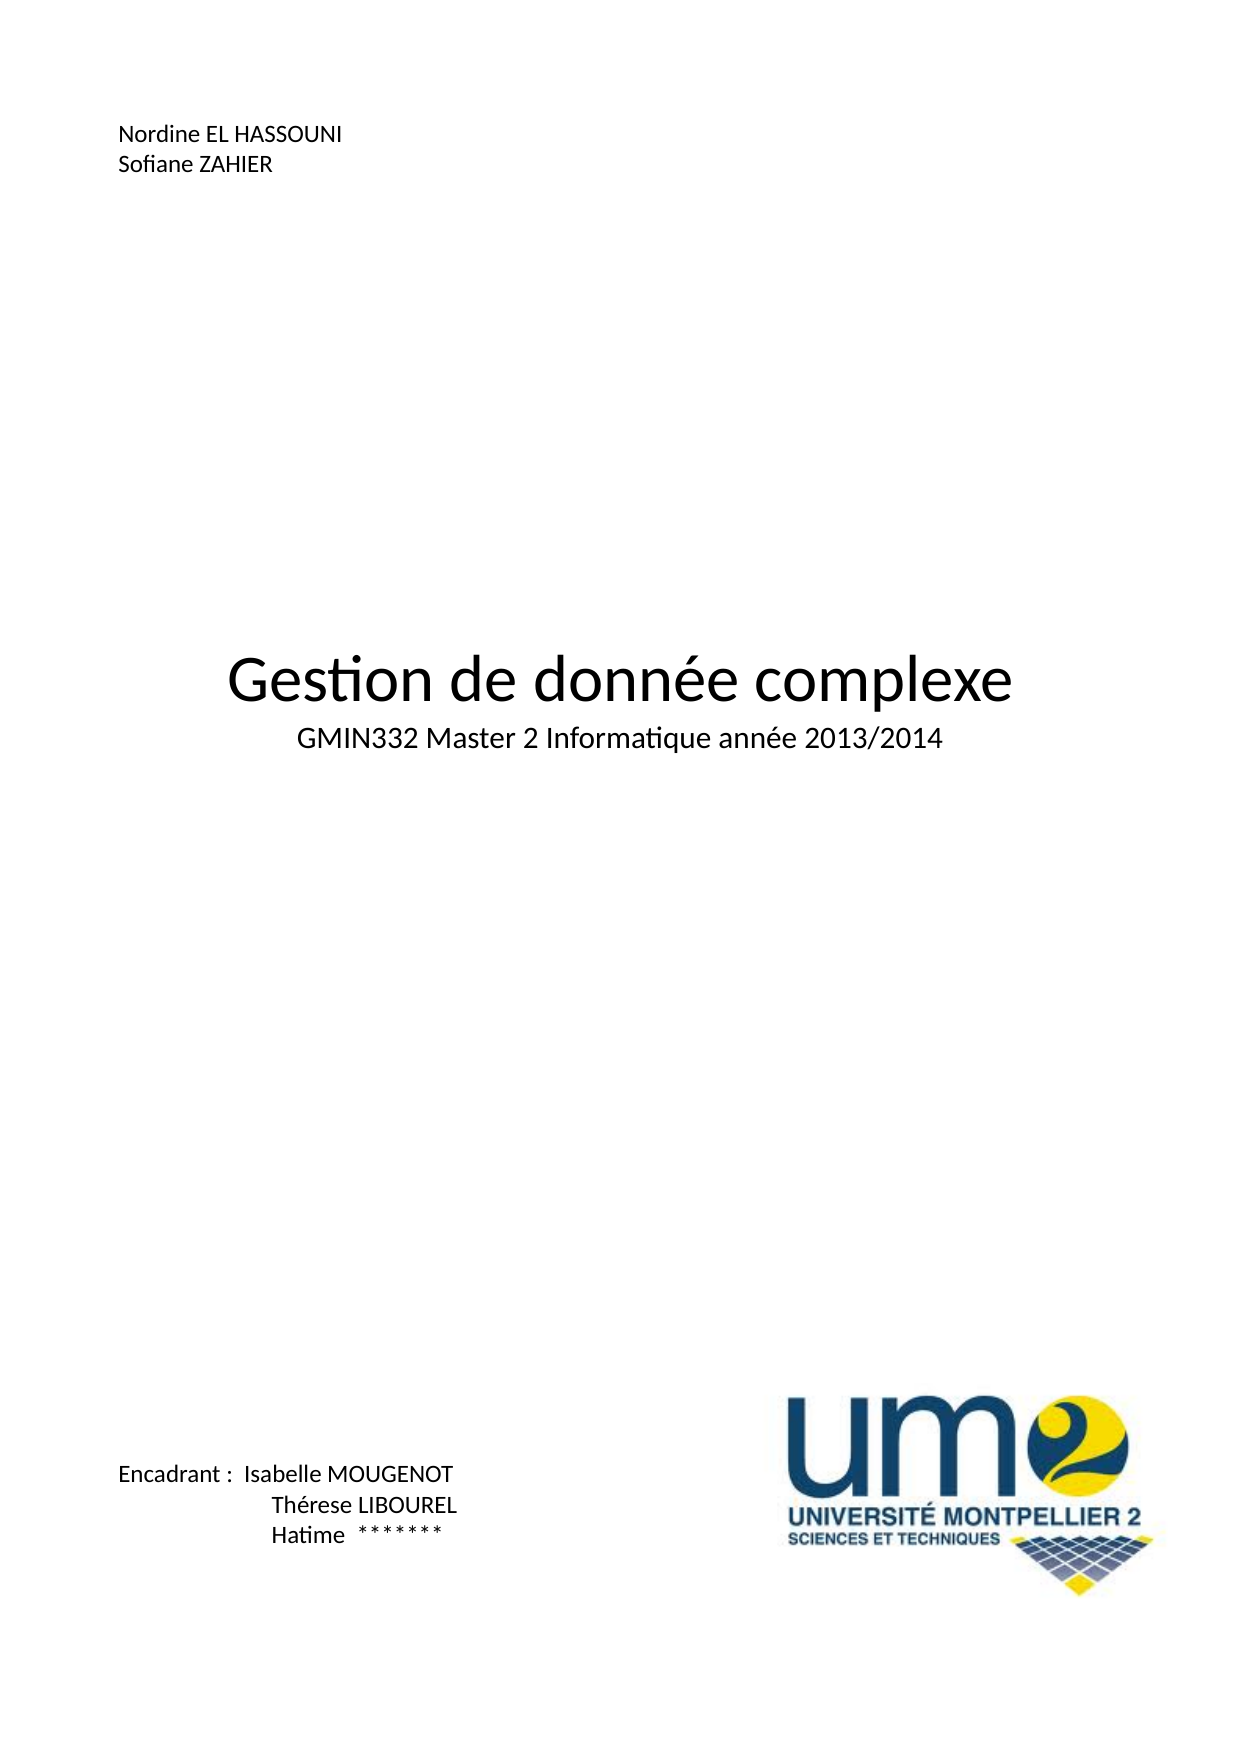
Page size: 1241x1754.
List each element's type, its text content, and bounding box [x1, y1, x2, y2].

text Gestion de donnée complexe [118, 637, 1122, 718]
text Nordine EL HASSOUNI [118, 118, 1122, 149]
text Thérese LIBOUREL [118, 1489, 740, 1519]
picture [740, 1346, 1194, 1619]
text Encadrant : Isabelle MOUGENOT [118, 1458, 740, 1489]
text Hatime ******* [118, 1519, 740, 1550]
text Sofiane ZAHIER [118, 149, 1122, 179]
text GMIN332 Master 2 Informatique année 2013/2014 [118, 718, 1122, 756]
